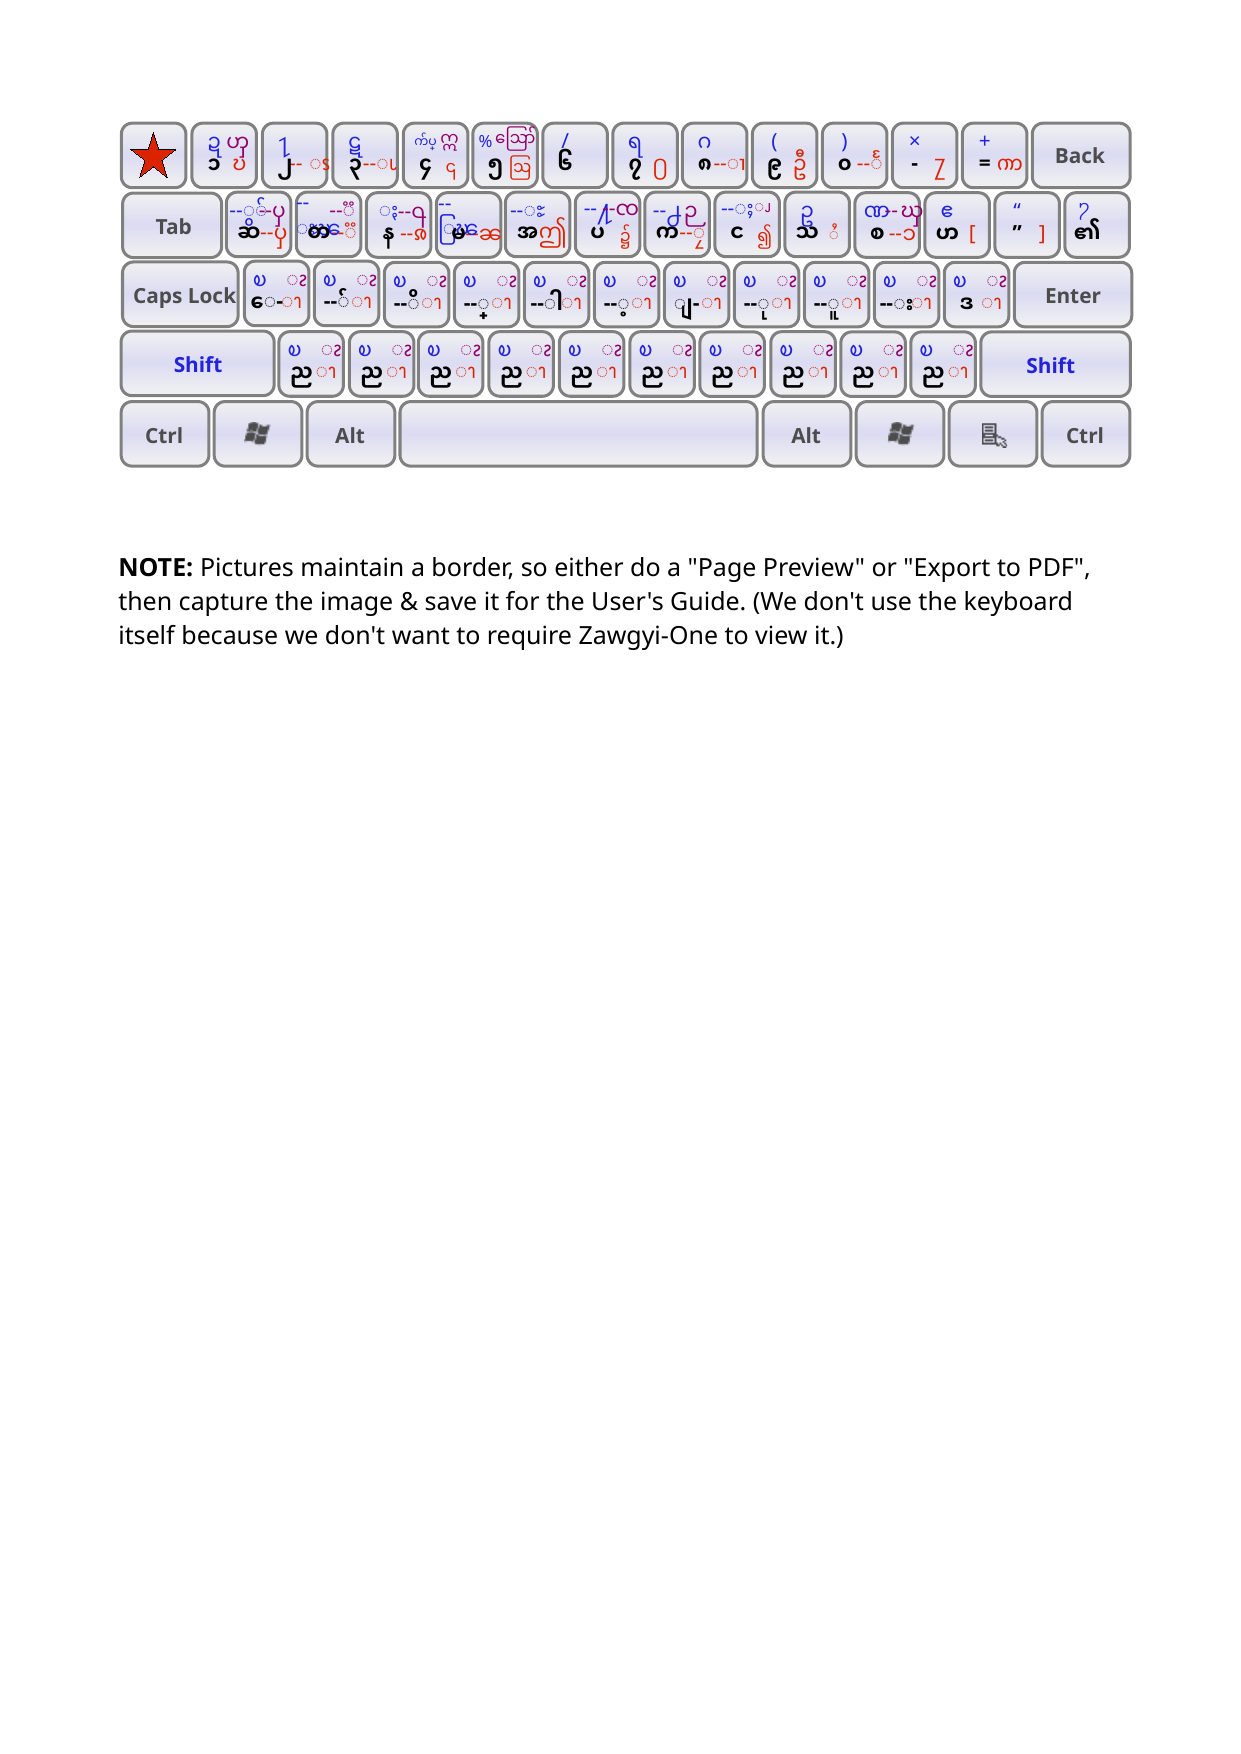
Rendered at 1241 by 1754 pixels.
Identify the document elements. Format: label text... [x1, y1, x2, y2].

picture [982, 422, 1008, 448]
picture [887, 422, 915, 446]
text NOTE: Pictures maintain a border, so either do a "Page Preview" or "Export to PDF", then capture the image & save it for the User's Guide. (We don't use the keyboard itself because we don't want to require Zawgyi-One to view it.) [118, 549, 1132, 652]
picture [244, 422, 271, 446]
